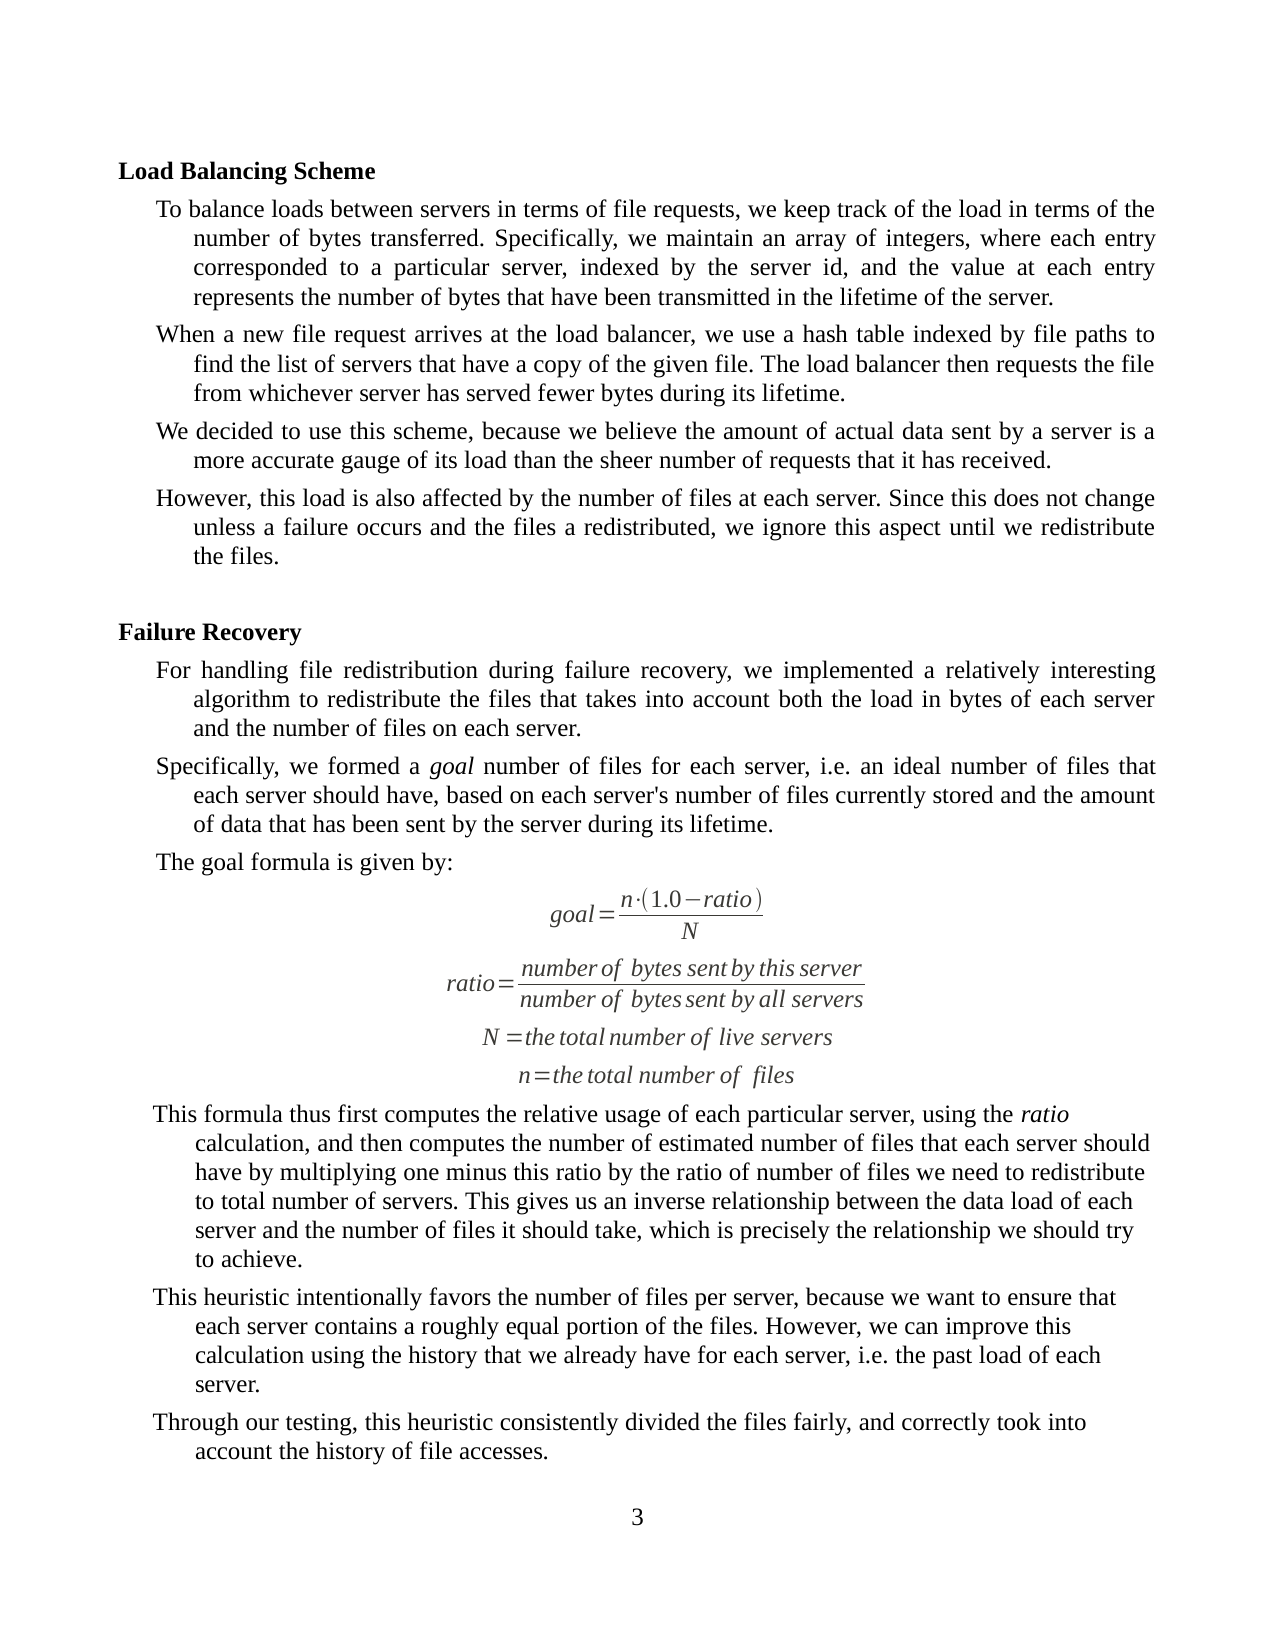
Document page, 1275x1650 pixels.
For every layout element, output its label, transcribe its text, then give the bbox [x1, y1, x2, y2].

text Load Balancing Scheme [118, 156, 1157, 185]
text Failure Recovery [118, 617, 1157, 646]
text Through our testing, this heuristic consistently divided the files fairly, and correctly took into account the history of file accesses. [152, 1407, 1157, 1465]
text To balance loads between servers in terms of file requests, we keep track of the load in terms of the number of bytes transferred. Specifically, we maintain an array of integers, where each entry corresponded to a particular server, indexed by the server id, and the value at each entry represents the number of bytes that have been transmitted in the lifetime of the server. [156, 194, 1157, 310]
text Specifically, we formed a goal number of files for each server, i.e. an ideal number of files that each server should have, based on each server's number of files currently stored and the amount of data that has been sent by the server during its lifetime. [156, 751, 1157, 838]
text The goal formula is given by: [156, 847, 1157, 876]
text This formula thus first computes the relative usage of each particular server, using the ratio calculation, and then computes the number of estimated number of files that each server should have by multiplying one minus this ratio by the ratio of number of files we need to redistribute to total number of servers. This gives us an inverse relationship between the data load of each server and the number of files it should take, which is precisely the relationship we should try to achieve. [152, 1098, 1157, 1273]
text For handling file redistribution during failure recovery, we implemented a relatively interesting algorithm to redistribute the files that takes into account both the load in bytes of each server and the number of files on each server. [156, 655, 1157, 742]
text We decided to use this scheme, because we believe the amount of actual data sent by a server is a more accurate gauge of its load than the sheer number of requests that it has received. [156, 416, 1157, 474]
text However, this load is also affected by the number of files at each server. Since this does not change unless a failure occurs and the files a redistributed, we ignore this aspect until we redistribute the files. [156, 483, 1157, 570]
text When a new file request arrives at the load balancer, we use a hash table indexed by file paths to find the list of servers that have a copy of the given file. The load balancer then requests the file from whichever server has served fewer bytes during its lifetime. [156, 319, 1157, 407]
text This heuristic intentionally favors the number of files per server, because we want to ensure that each server contains a roughly equal portion of the files. However, we can improve this calculation using the history that we already have for each server, i.e. the past load of each server. [152, 1282, 1157, 1398]
